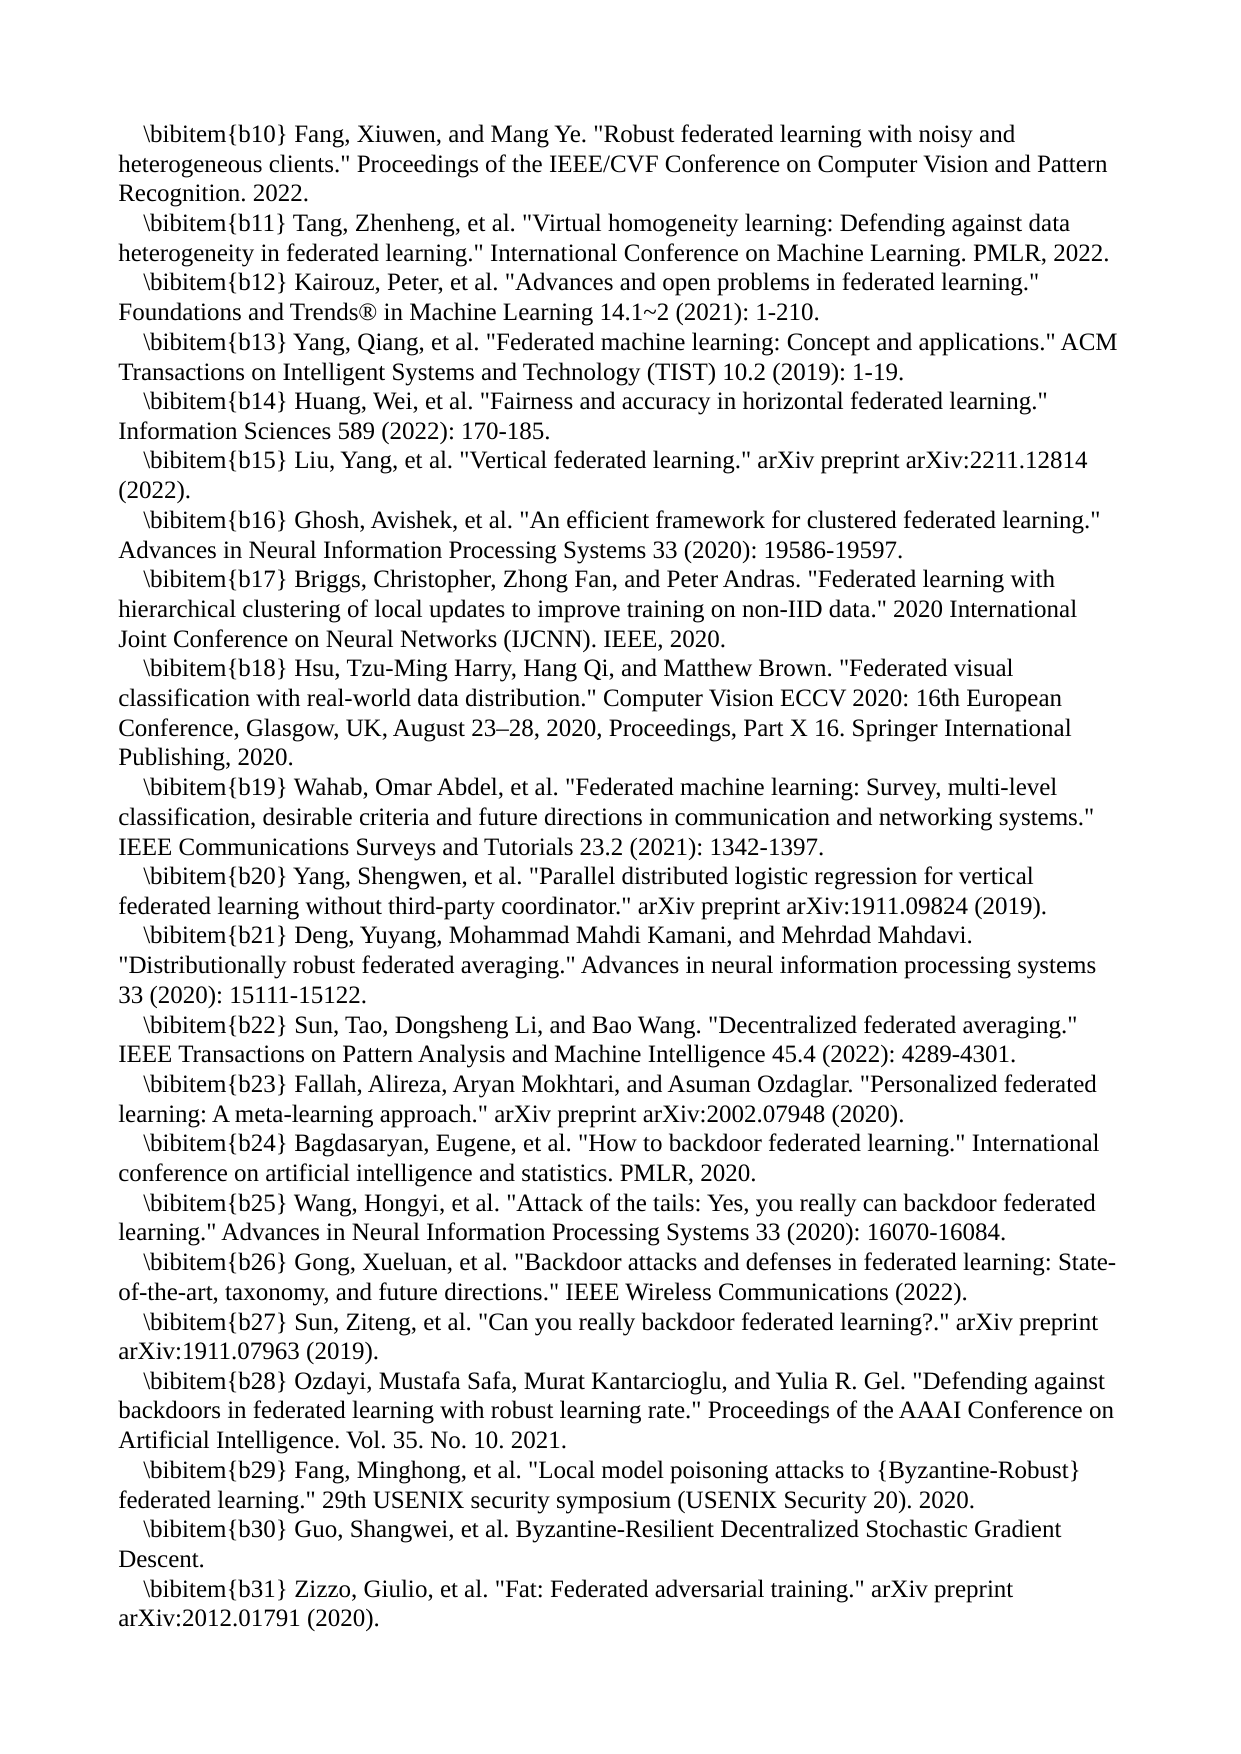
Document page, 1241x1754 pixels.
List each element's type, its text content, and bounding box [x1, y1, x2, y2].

text \bibitem{b24} Bagdasaryan, Eugene, et al. "How to backdoor federated learning." International conference on artificial intelligence and statistics. PMLR, 2020. [118, 1127, 1122, 1187]
text \bibitem{b18} Hsu, Tzu-Ming Harry, Hang Qi, and Matthew Brown. "Federated visual classification with real-world data distribution." Computer Vision ECCV 2020: 16th European Conference, Glasgow, UK, August 23–28, 2020, Proceedings, Part X 16. Springer International Publishing, 2020. [118, 652, 1122, 771]
text \bibitem{b13} Yang, Qiang, et al. "Federated machine learning: Concept and applications." ACM Transactions on Intelligent Systems and Technology (TIST) 10.2 (2019): 1-19. [118, 326, 1122, 385]
text \bibitem{b12} Kairouz, Peter, et al. "Advances and open problems in federated learning." Foundations and Trends® in Machine Learning 14.1~2 (2021): 1-210. [118, 267, 1122, 326]
text \bibitem{b30} Guo, Shangwei, et al. Byzantine-Resilient Decentralized Stochastic Gradient Descent. [118, 1513, 1122, 1573]
text \bibitem{b17} Briggs, Christopher, Zhong Fan, and Peter Andras. "Federated learning with hierarchical clustering of local updates to improve training on non-IID data." 2020 International Joint Conference on Neural Networks (IJCNN). IEEE, 2020. [118, 563, 1122, 652]
text \bibitem{b22} Sun, Tao, Dongsheng Li, and Bao Wang. "Decentralized federated averaging." IEEE Transactions on Pattern Analysis and Machine Intelligence 45.4 (2022): 4289-4301. [118, 1009, 1122, 1068]
text \bibitem{b16} Ghosh, Avishek, et al. "An efficient framework for clustered federated learning." Advances in Neural Information Processing Systems 33 (2020): 19586-19597. [118, 504, 1122, 563]
text \bibitem{b28} Ozdayi, Mustafa Safa, Murat Kantarcioglu, and Yulia R. Gel. "Defending against backdoors in federated learning with robust learning rate." Proceedings of the AAAI Conference on Artificial Intelligence. Vol. 35. No. 10. 2021. [118, 1365, 1122, 1454]
text \bibitem{b25} Wang, Hongyi, et al. "Attack of the tails: Yes, you really can backdoor federated learning." Advances in Neural Information Processing Systems 33 (2020): 16070-16084. [118, 1187, 1122, 1246]
text \bibitem{b10} Fang, Xiuwen, and Mang Ye. "Robust federated learning with noisy and heterogeneous clients." Proceedings of the IEEE/CVF Conference on Computer Vision and Pattern Recognition. 2022. [118, 118, 1122, 207]
text \bibitem{b19} Wahab, Omar Abdel, et al. "Federated machine learning: Survey, multi-level classification, desirable criteria and future directions in communication and networking systems." IEEE Communications Surveys and Tutorials 23.2 (2021): 1342-1397. [118, 771, 1122, 860]
text \bibitem{b31} Zizzo, Giulio, et al. "Fat: Federated adversarial training." arXiv preprint arXiv:2012.01791 (2020). [118, 1573, 1122, 1632]
text \bibitem{b11} Tang, Zhenheng, et al. "Virtual homogeneity learning: Defending against data heterogeneity in federated learning." International Conference on Machine Learning. PMLR, 2022. [118, 207, 1122, 267]
text \bibitem{b21} Deng, Yuyang, Mohammad Mahdi Kamani, and Mehrdad Mahdavi. "Distributionally robust federated averaging." Advances in neural information processing systems 33 (2020): 15111-15122. [118, 920, 1122, 1009]
text \bibitem{b15} Liu, Yang, et al. "Vertical federated learning." arXiv preprint arXiv:2211.12814 (2022). [118, 445, 1122, 504]
text \bibitem{b26} Gong, Xueluan, et al. "Backdoor attacks and defenses in federated learning: State-of-the-art, taxonomy, and future directions." IEEE Wireless Communications (2022). [118, 1246, 1122, 1306]
text \bibitem{b27} Sun, Ziteng, et al. "Can you really backdoor federated learning?." arXiv preprint arXiv:1911.07963 (2019). [118, 1306, 1122, 1365]
text \bibitem{b23} Fallah, Alireza, Aryan Mokhtari, and Asuman Ozdaglar. "Personalized federated learning: A meta-learning approach." arXiv preprint arXiv:2002.07948 (2020). [118, 1068, 1122, 1127]
text \bibitem{b29} Fang, Minghong, et al. "Local model poisoning attacks to {Byzantine-Robust} federated learning." 29th USENIX security symposium (USENIX Security 20). 2020. [118, 1454, 1122, 1513]
text \bibitem{b14} Huang, Wei, et al. "Fairness and accuracy in horizontal federated learning." Information Sciences 589 (2022): 170-185. [118, 385, 1122, 445]
text \bibitem{b20} Yang, Shengwen, et al. "Parallel distributed logistic regression for vertical federated learning without third-party coordinator." arXiv preprint arXiv:1911.09824 (2019). [118, 860, 1122, 920]
